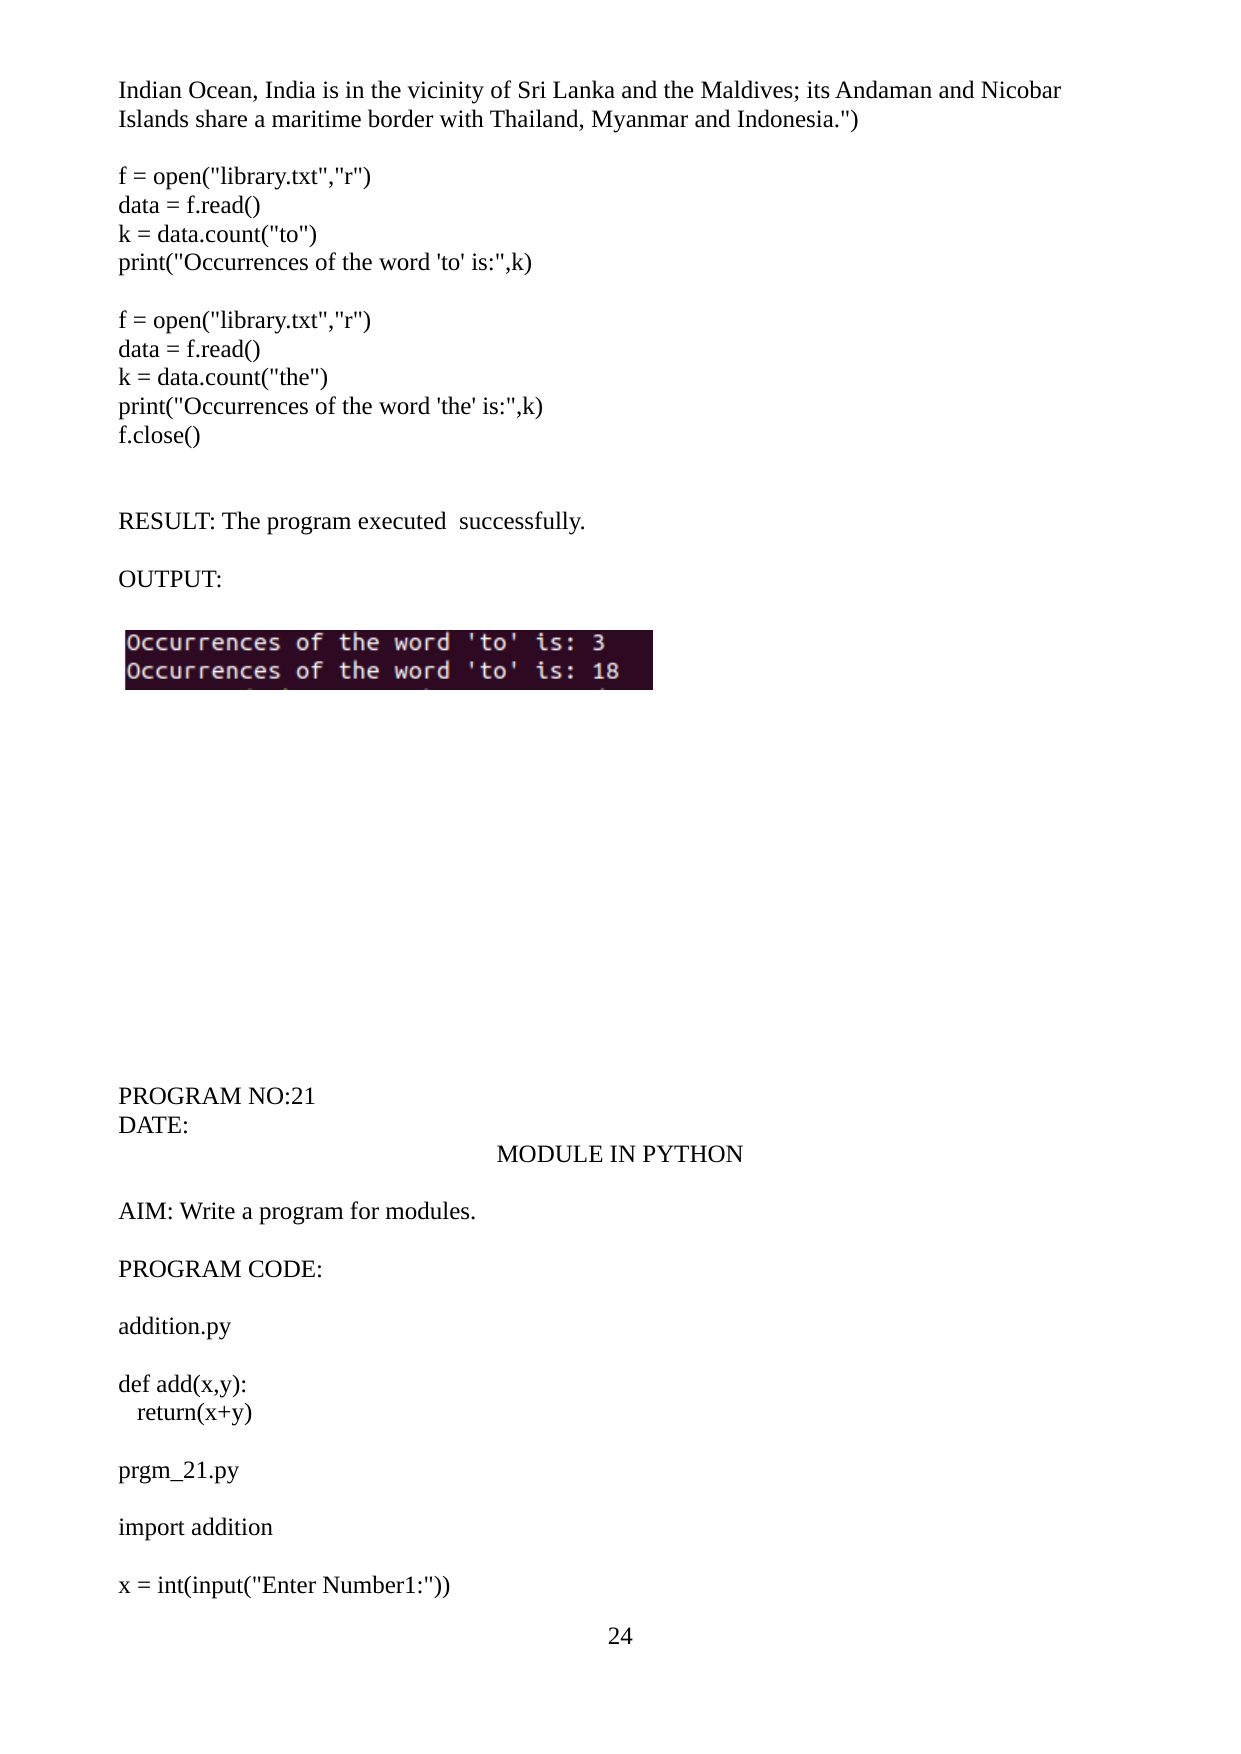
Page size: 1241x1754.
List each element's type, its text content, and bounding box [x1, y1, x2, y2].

text data = f.read() [118, 334, 1122, 362]
text OUTPUT: [118, 564, 1122, 592]
text k = data.count("to") [118, 219, 1122, 247]
text return(x+y) [118, 1397, 1122, 1426]
text RESULT: The program executed successfully. [118, 506, 1122, 535]
text data = f.read() [118, 190, 1122, 219]
text print("Occurrences of the word 'the' is:",k) [118, 391, 1122, 420]
text x = int(input("Enter Number1:")) [118, 1570, 1122, 1599]
text addition.py [118, 1311, 1122, 1340]
text AIM: Write a program for modules. [118, 1196, 1122, 1225]
text def add(x,y): [118, 1369, 1122, 1397]
text Indian Ocean, India is in the vicinity of Sri Lanka and the Maldives; its Andaman and Nicobar Islands share a maritime border with Thailand, Myanmar and Indonesia.") [118, 75, 1122, 132]
text DATE: [118, 1110, 1122, 1139]
picture [124, 630, 653, 690]
text MODULE IN PYTHON [118, 1139, 1122, 1167]
text f = open("library.txt","r") [118, 305, 1122, 334]
text k = data.count("the") [118, 362, 1122, 391]
text PROGRAM NO:21 [118, 1081, 1122, 1110]
text f = open("library.txt","r") [118, 161, 1122, 190]
text prgm_21.py [118, 1455, 1122, 1484]
text f.close() [118, 420, 1122, 449]
text import addition [118, 1512, 1122, 1541]
text print("Occurrences of the word 'to' is:",k) [118, 247, 1122, 276]
text PROGRAM CODE: [118, 1254, 1122, 1282]
